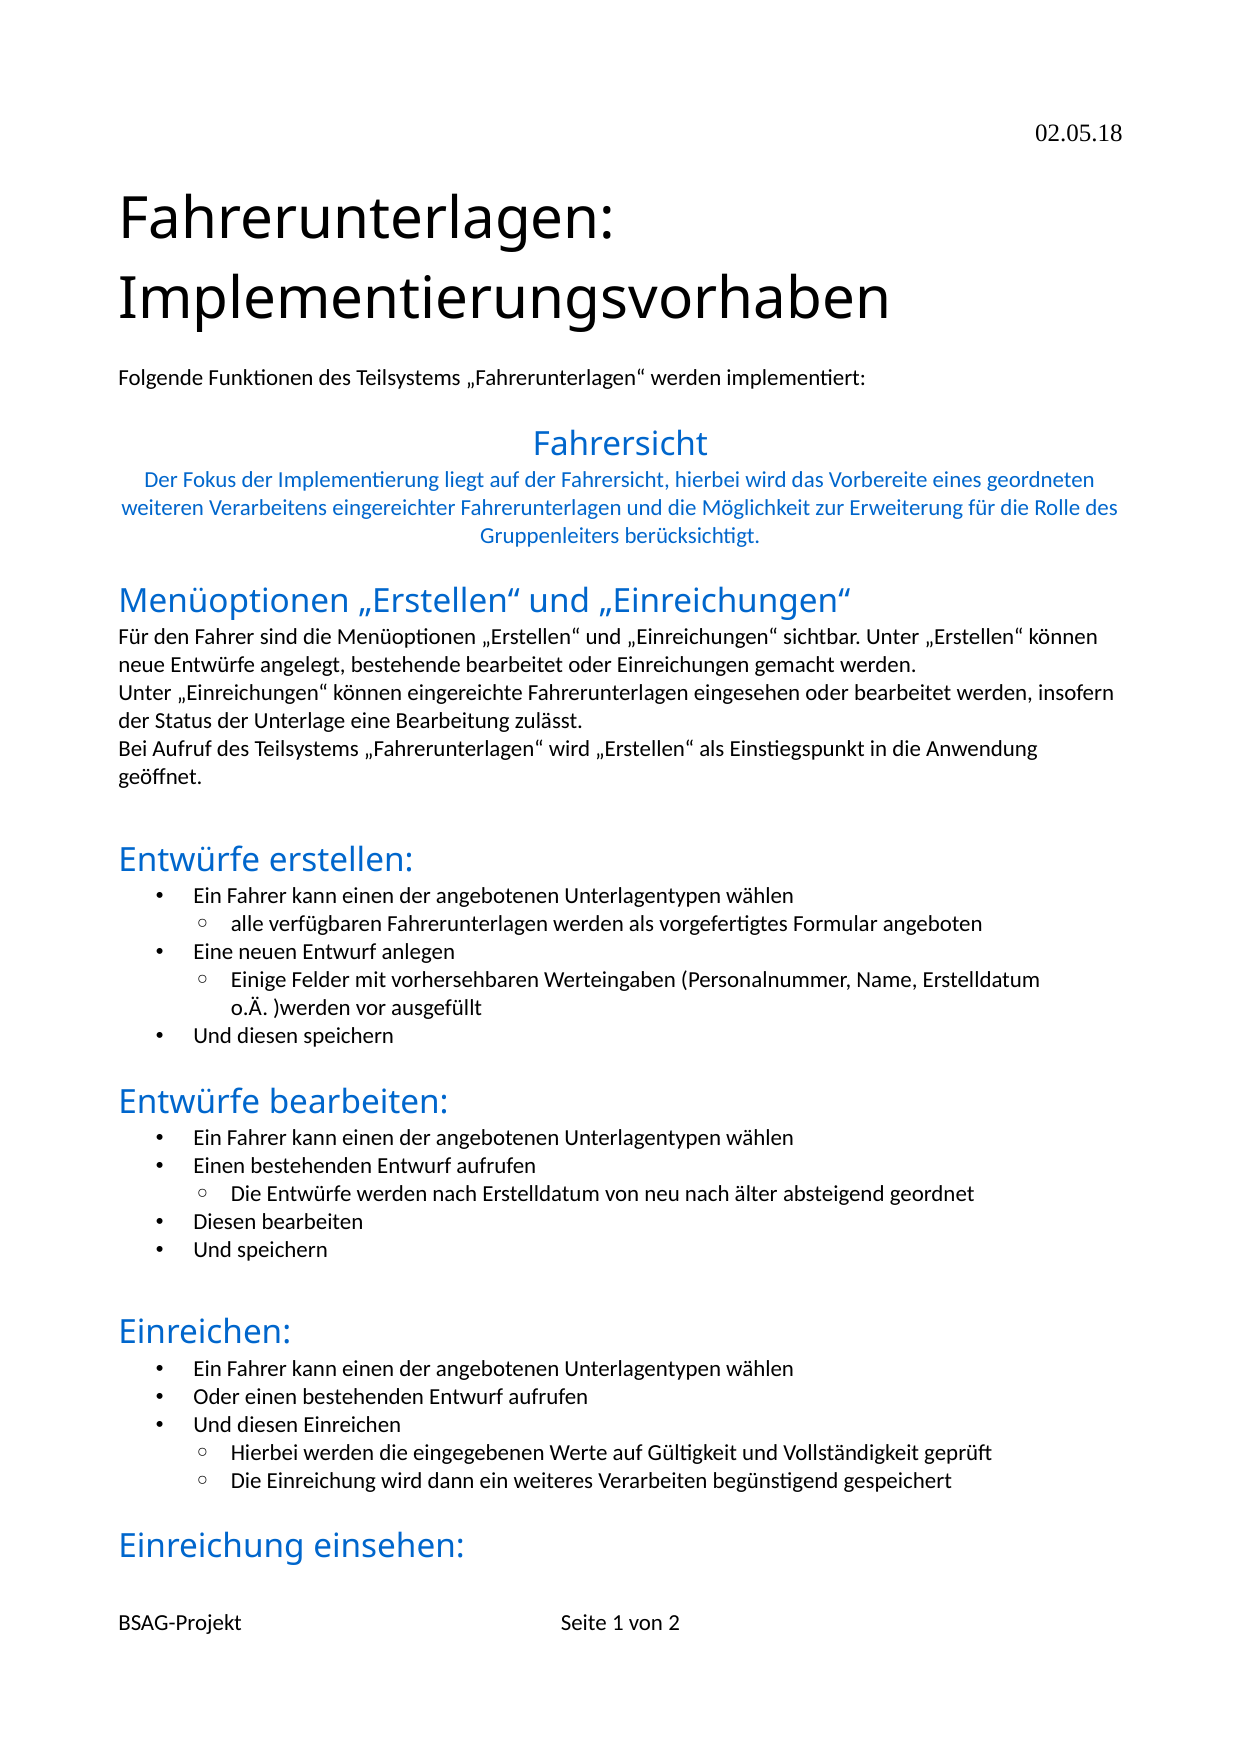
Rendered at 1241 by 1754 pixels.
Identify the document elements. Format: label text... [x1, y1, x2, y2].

text Fahrerunterlagen: [118, 176, 1122, 256]
list Ein Fahrer kann einen der angebotenen Unterlagentypen wählen [156, 881, 1122, 909]
text Fahrersicht [118, 419, 1122, 465]
list Ein Fahrer kann einen der angebotenen Unterlagentypen wählen [156, 1123, 1122, 1151]
list Eine neuen Entwurf anlegen [156, 937, 1122, 965]
list Die Entwürfe werden nach Erstelldatum von neu nach älter absteigend geordnet [193, 1179, 1122, 1207]
text Entwürfe erstellen: [118, 836, 1122, 881]
list Und speichern [156, 1235, 1122, 1263]
text Folgende Funktionen des Teilsystems „Fahrerunterlagen“ werden implementiert: [118, 363, 1122, 391]
text Der Fokus der Implementierung liegt auf der Fahrersicht, hierbei wird das Vorbereite eines geordneten weiteren Verarbeitens eingereichter Fahrerunterlagen und die Möglichkeit zur Erweiterung für die Rolle des Gruppenleiters berücksichtigt. [118, 465, 1122, 549]
list Einen bestehenden Entwurf aufrufen [156, 1151, 1122, 1179]
text Menüoptionen „Erstellen“ und „Einreichungen“ [118, 577, 1122, 622]
list Ein Fahrer kann einen der angebotenen Unterlagentypen wählen [156, 1354, 1122, 1382]
list Und diesen speichern [156, 1021, 1122, 1049]
text Implementierungsvorhaben [118, 256, 1122, 335]
list Und diesen Einreichen [156, 1410, 1122, 1438]
text Unter „Einreichungen“ können eingereichte Fahrerunterlagen eingesehen oder bearbeitet werden, insofern der Status der Unterlage eine Bearbeitung zulässt. [118, 678, 1122, 734]
text Einreichung einsehen: [118, 1522, 1122, 1567]
list Oder einen bestehenden Entwurf aufrufen [156, 1382, 1122, 1410]
list Hierbei werden die eingegebenen Werte auf Gültigkeit und Vollständigkeit geprüft [193, 1438, 1122, 1466]
list Einige Felder mit vorhersehbaren Werteingaben (Personalnummer, Name, Erstelldatum o.Ä. )werden vor ausgefüllt [193, 965, 1122, 1021]
text Bei Aufruf des Teilsystems „Fahrerunterlagen“ wird „Erstellen“ als Einstiegspunkt in die Anwendung geöffnet. [118, 734, 1122, 790]
list Die Einreichung wird dann ein weiteres Verarbeiten begünstigend gespeichert [193, 1466, 1122, 1494]
text Einreichen: [118, 1308, 1122, 1354]
text Entwürfe bearbeiten: [118, 1077, 1122, 1123]
list alle verfügbaren Fahrerunterlagen werden als vorgefertigtes Formular angeboten [193, 909, 1122, 937]
text Für den Fahrer sind die Menüoptionen „Erstellen“ und „Einreichungen“ sichtbar. Unter „Erstellen“ können neue Entwürfe angelegt, bestehende bearbeitet oder Einreichungen gemacht werden. [118, 622, 1122, 678]
list Diesen bearbeiten [156, 1207, 1122, 1235]
